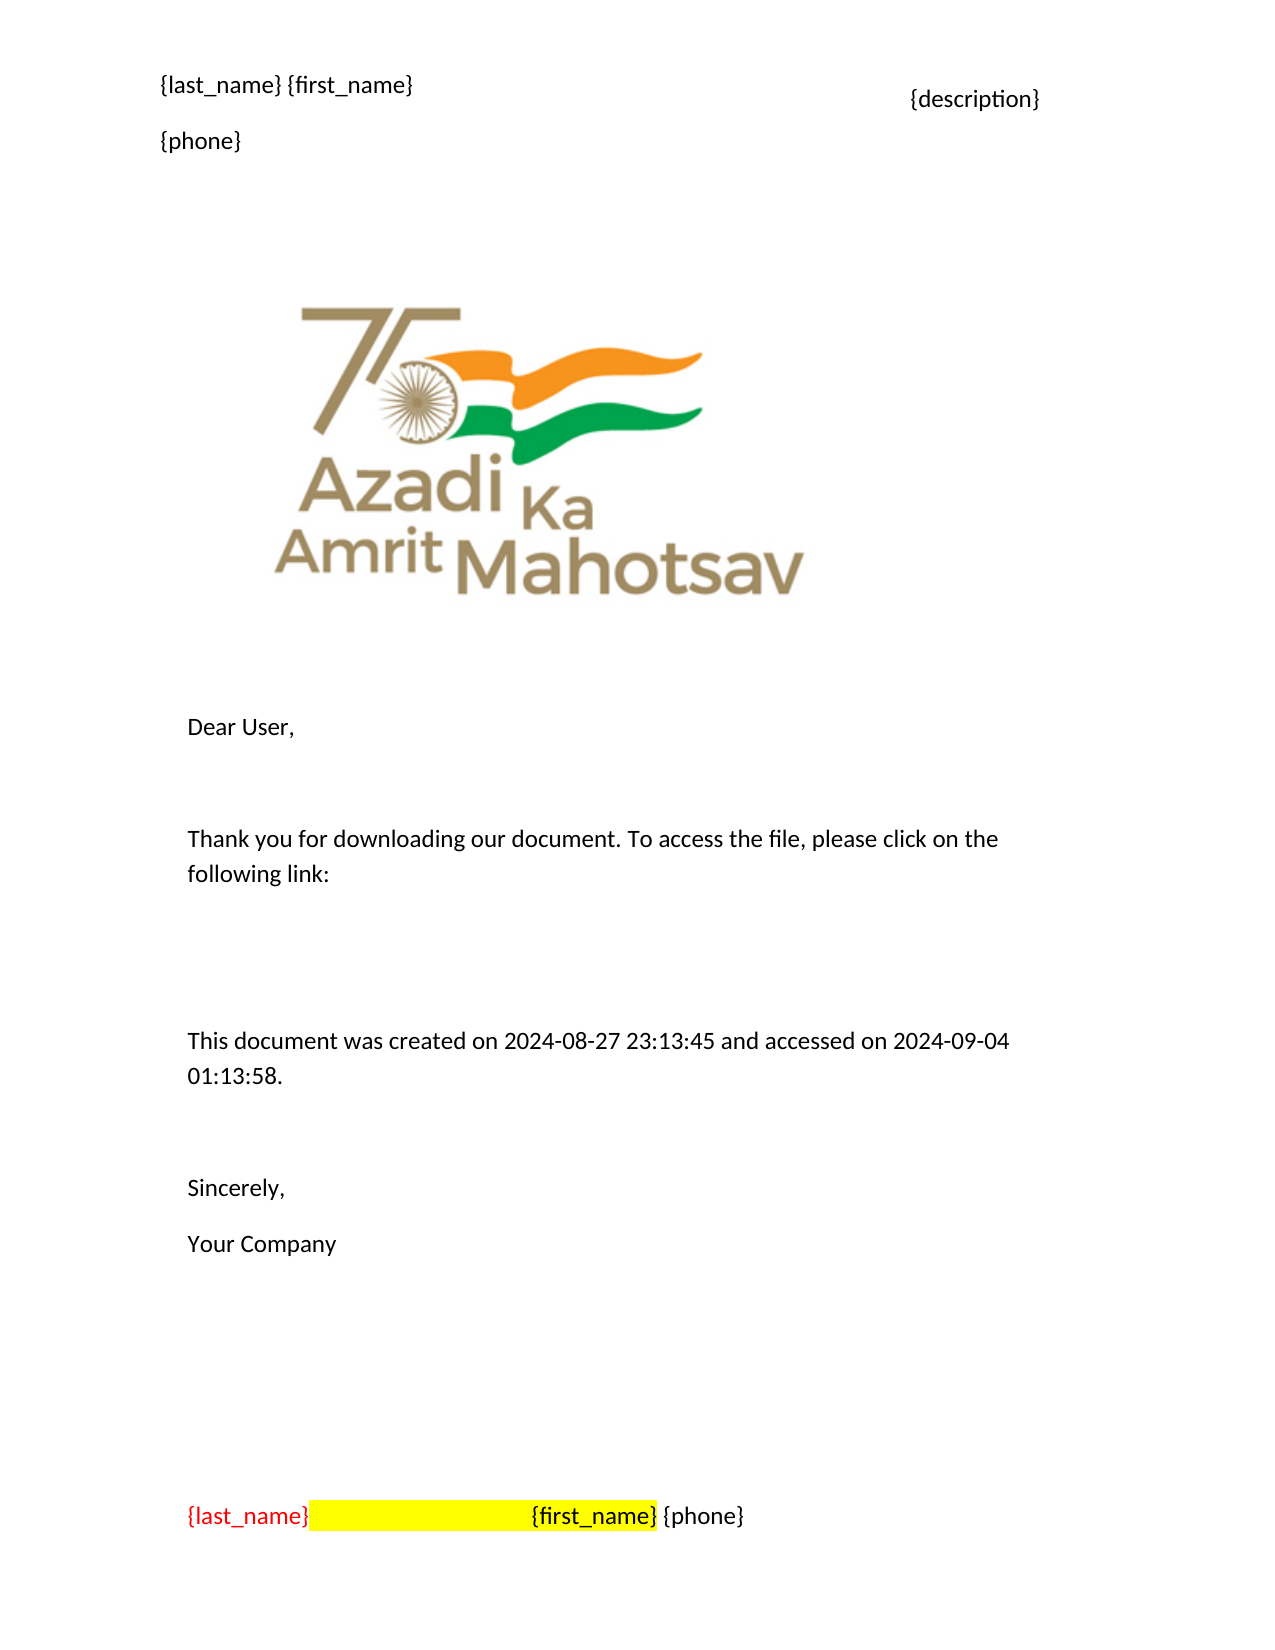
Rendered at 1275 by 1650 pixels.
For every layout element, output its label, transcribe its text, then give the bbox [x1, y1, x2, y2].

text This document was created on 2024-08-27 23:13:45 and accessed on 2024-09-04 01:13:58. [187, 1025, 1087, 1091]
text Thank you for downloading our document. To access the file, please click on the following link: [187, 823, 1087, 888]
text Dear User, [187, 711, 1087, 742]
text Sincerely, [187, 1172, 1087, 1203]
text Your Company [187, 1228, 1087, 1258]
